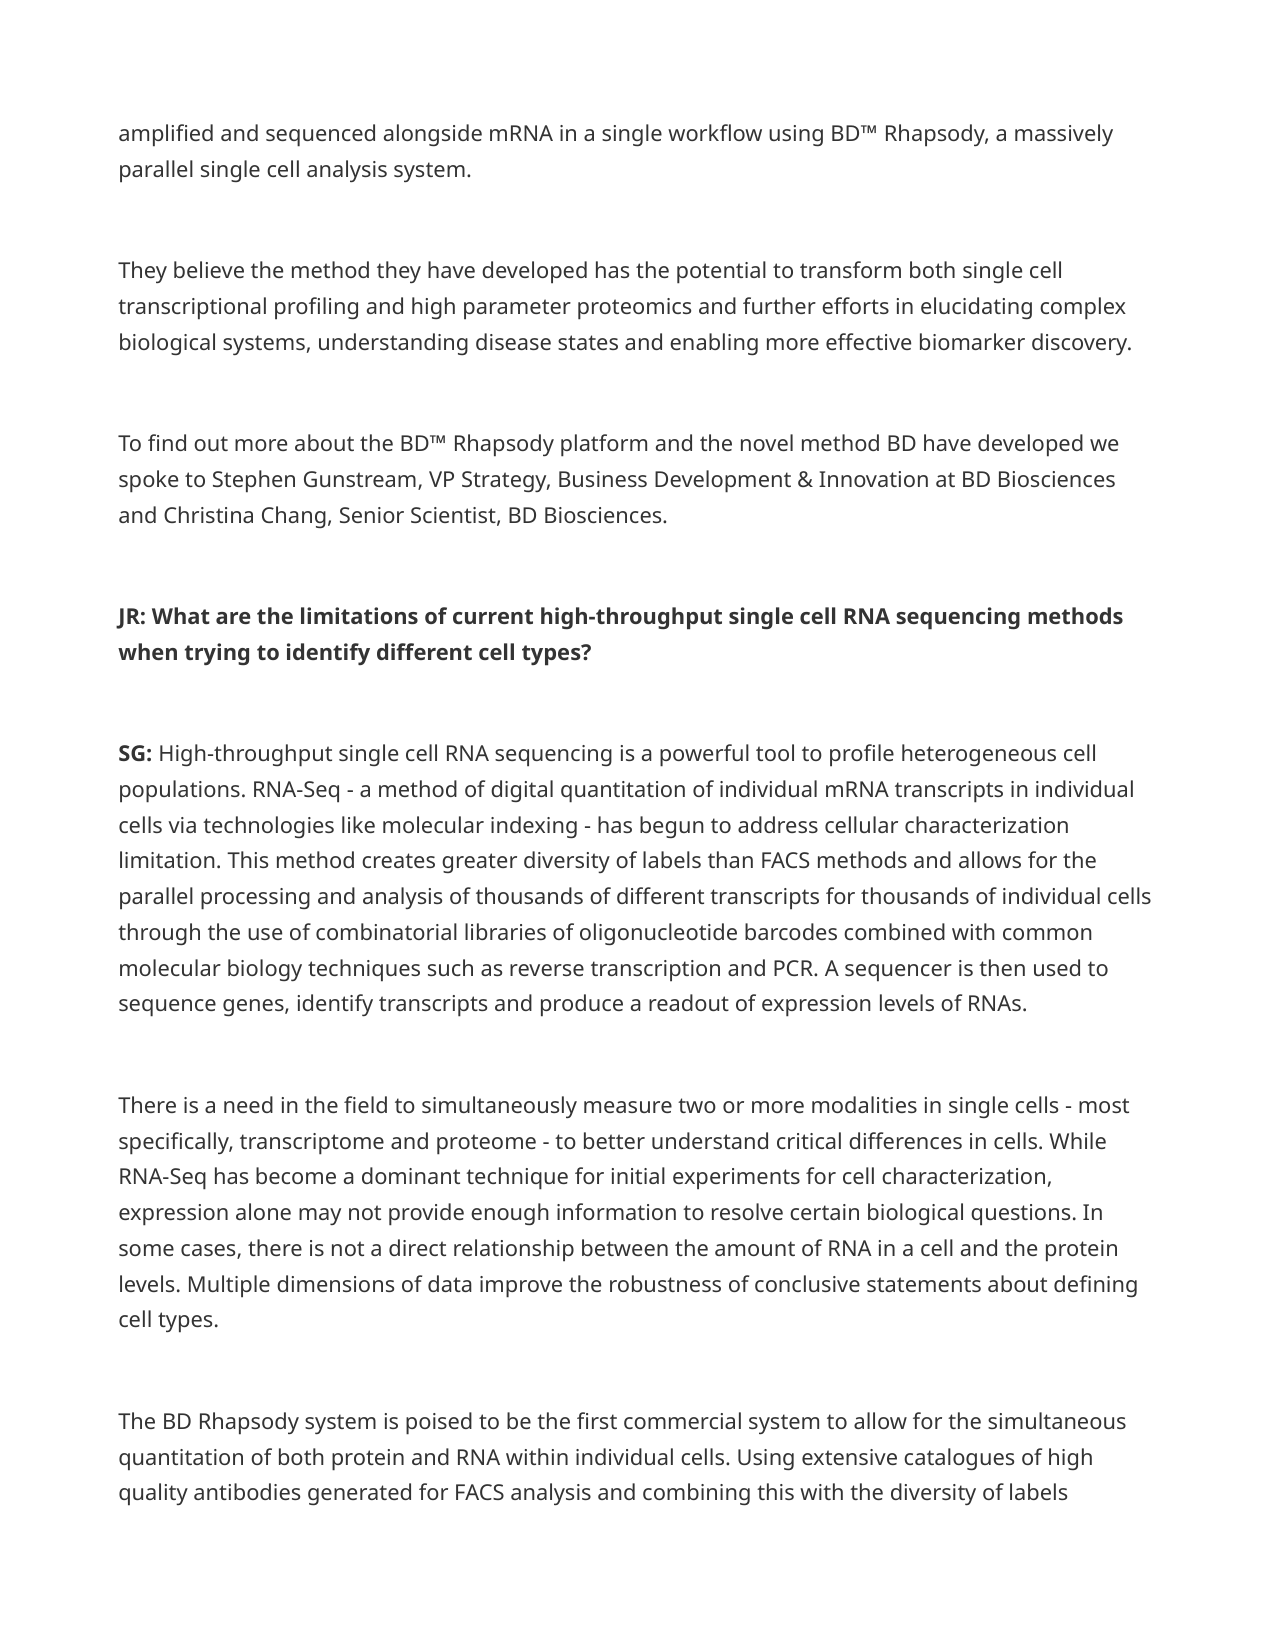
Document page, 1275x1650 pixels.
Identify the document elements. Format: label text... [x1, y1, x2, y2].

text They believe the method they have developed has the potential to transform both single cell transcriptional profiling and high parameter proteomics and further efforts in elucidating complex biological systems, understanding disease states and enabling more effective biomarker discovery. [118, 255, 1157, 357]
text JR: What are the limitations of current high-throughput single cell RNA sequencing methods when trying to identify different cell types? [118, 601, 1157, 667]
text SG: High-throughput single cell RNA sequencing is a powerful tool to profile heterogeneous cell populations. RNA-Seq - a method of digital quantitation of individual mRNA transcripts in individual cells via technologies like molecular indexing - has begun to address cellular characterization limitation. This method creates greater diversity of labels than FACS methods and allows for the parallel processing and analysis of thousands of different transcripts for thousands of individual cells through the use of combinatorial libraries of oligonucleotide barcodes combined with common molecular biology techniques such as reverse transcription and PCR. A sequencer is then used to sequence genes, identify transcripts and produce a readout of expression levels of RNAs. [118, 738, 1157, 1018]
text The BD Rhapsody system is poised to be the first commercial system to allow for the simultaneous quantitation of both protein and RNA within individual cells. Using extensive catalogues of high quality antibodies generated for FACS analysis and combining this with the diversity of labels [118, 1406, 1157, 1507]
text amplified and sequenced alongside mRNA in a single workflow using BD™ Rhapsody, a massively parallel single cell analysis system. [118, 118, 1157, 184]
text There is a need in the field to simultaneously measure two or more modalities in single cells - most specifically, transcriptome and proteome - to better understand critical differences in cells. While RNA-Seq has become a dominant technique for initial experiments for cell characterization, expression alone may not provide enough information to resolve certain biological questions. In some cases, there is not a direct relationship between the amount of RNA in a cell and the protein levels. Multiple dimensions of data improve the robustness of conclusive statements about defining cell types. [118, 1090, 1157, 1334]
text To find out more about the BD™ Rhapsody platform and the novel method BD have developed we spoke to Stephen Gunstream, VP Strategy, Business Development & Innovation at BD Biosciences and Christina Chang, Senior Scientist, BD Biosciences. [118, 428, 1157, 529]
